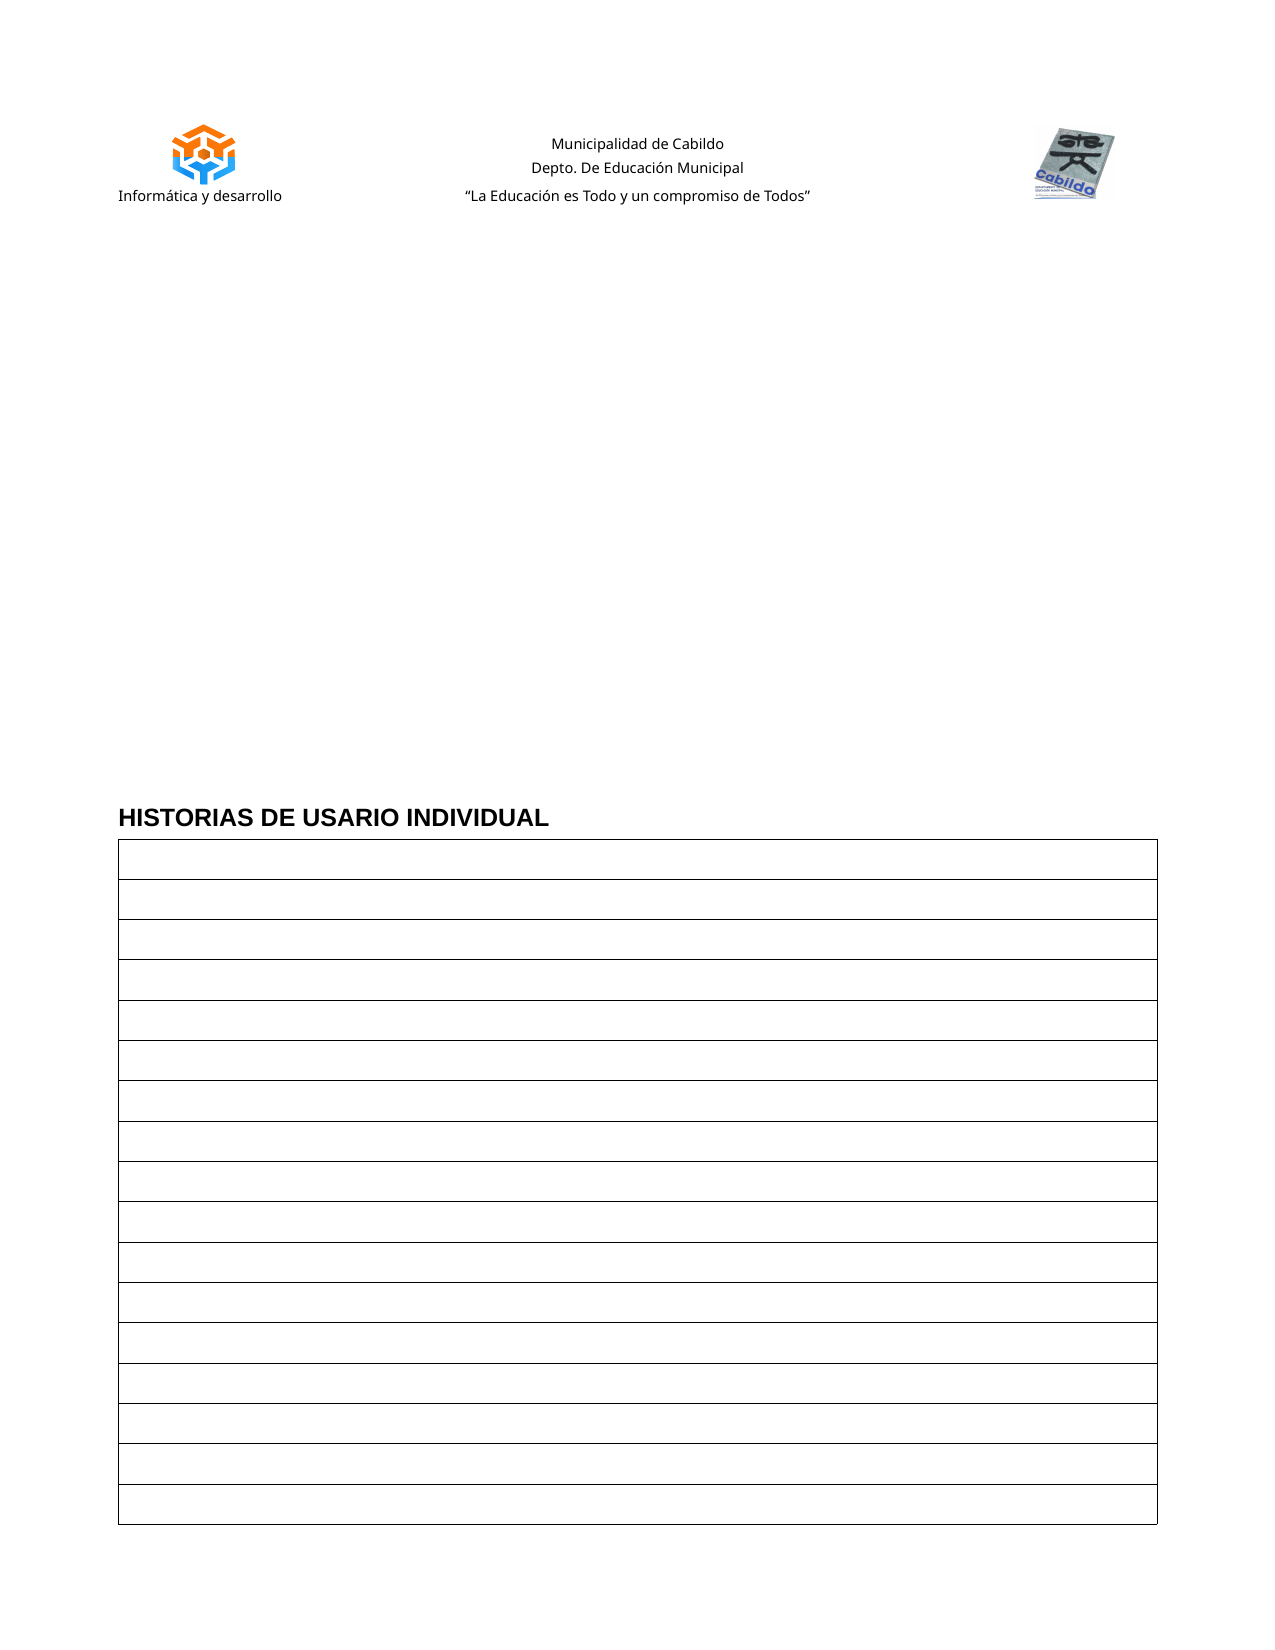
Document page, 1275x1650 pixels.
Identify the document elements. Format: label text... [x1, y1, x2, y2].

table_cell [119, 1364, 1157, 1403]
table_cell [119, 1283, 1157, 1322]
table_cell [119, 1323, 1157, 1362]
table_cell [119, 1444, 1157, 1483]
subtitle HISTORIAS DE USARIO INDIVIDUAL [118, 803, 1157, 832]
table_cell [119, 1243, 1157, 1282]
table_cell [119, 920, 1157, 959]
table_cell [119, 1162, 1157, 1201]
table_header [119, 840, 1157, 879]
table_cell [119, 1081, 1157, 1121]
table_cell [119, 1404, 1157, 1443]
table_cell [119, 1485, 1157, 1524]
picture [168, 123, 238, 186]
table_cell [119, 1041, 1157, 1080]
picture [1033, 125, 1115, 201]
table_cell [119, 1001, 1157, 1040]
table_cell [119, 1122, 1157, 1161]
table_cell [119, 1202, 1157, 1242]
table_cell [119, 880, 1157, 919]
table_cell [119, 960, 1157, 1000]
